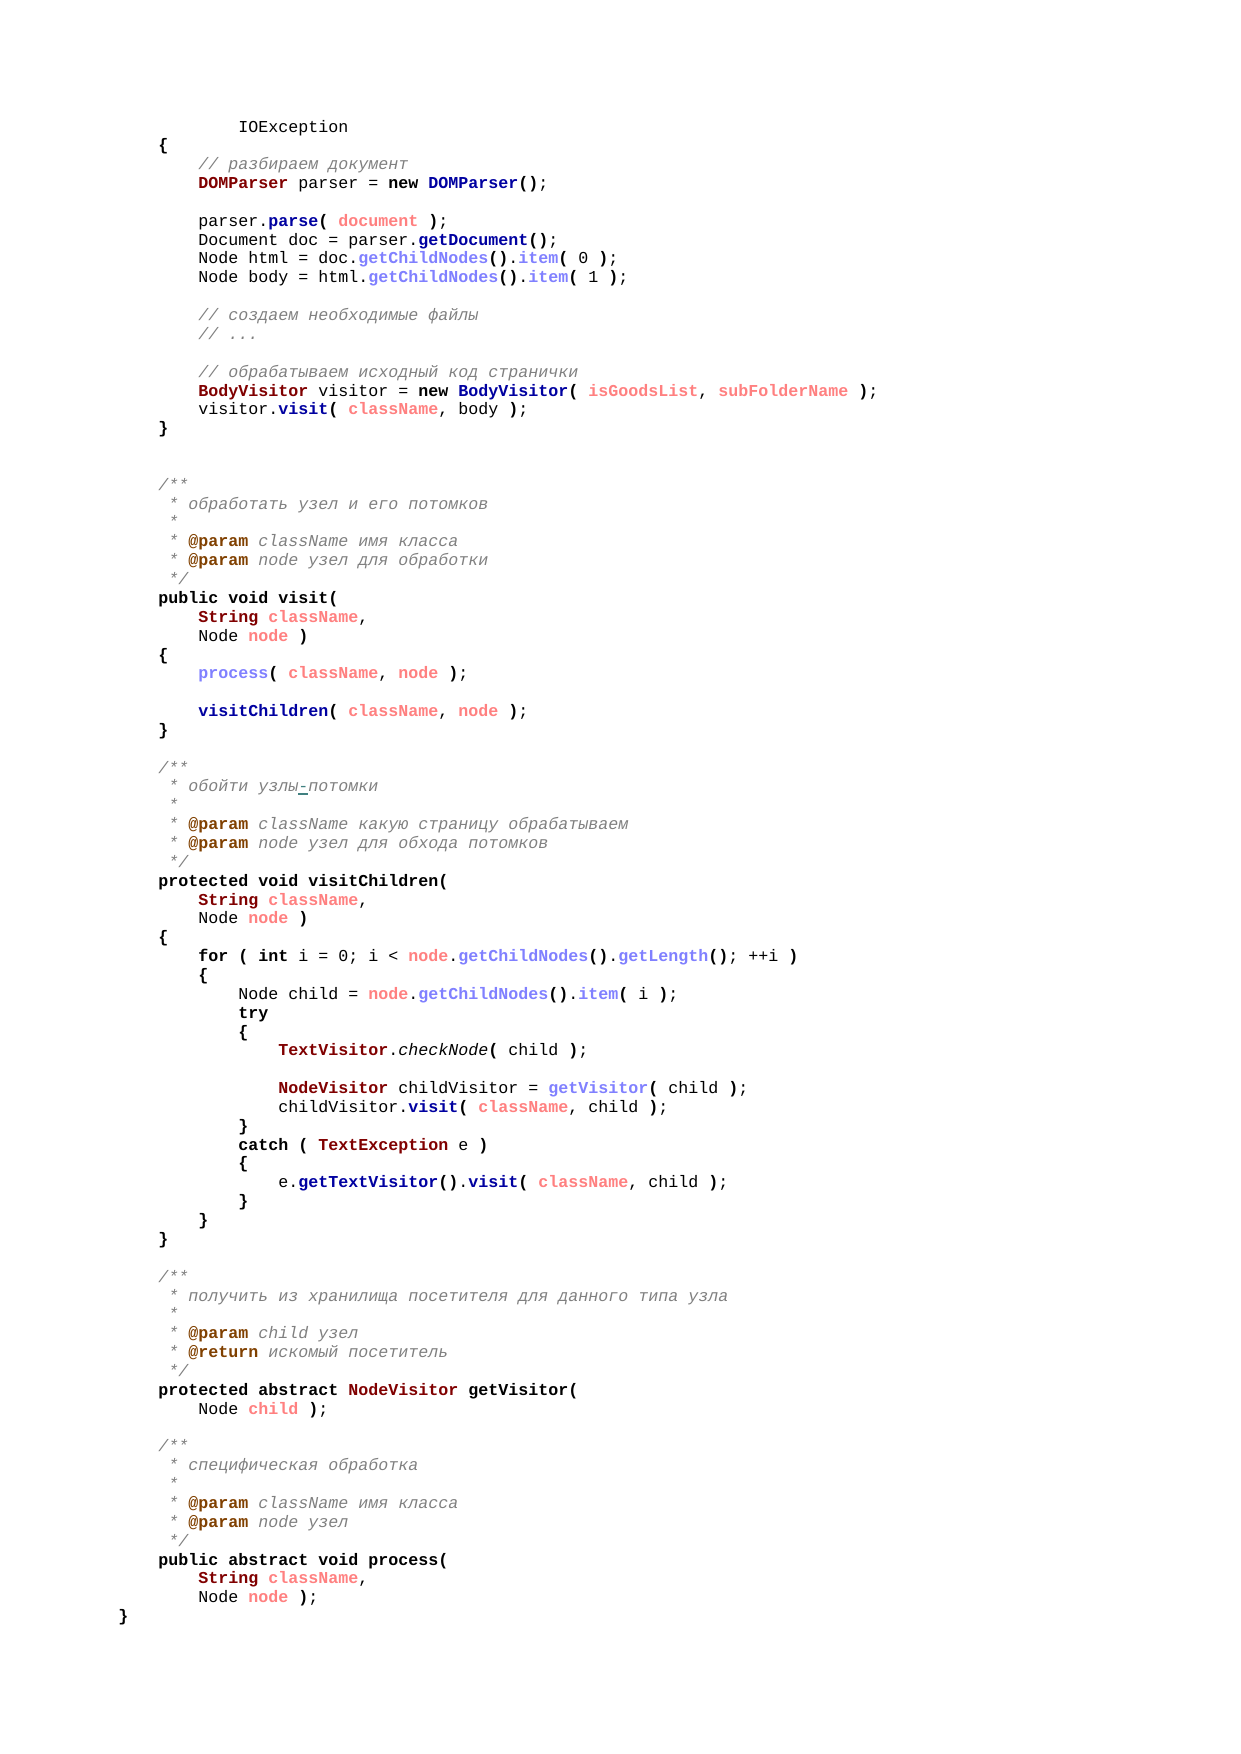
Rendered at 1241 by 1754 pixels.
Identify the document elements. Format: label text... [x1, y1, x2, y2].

text IOException [118, 118, 1122, 137]
text Node node ) [118, 910, 1122, 929]
text } [118, 420, 1122, 439]
text * @param node узел для обработки [118, 552, 1122, 571]
text Node html = doc.getChildNodes().item( 0 ); [118, 250, 1122, 269]
text BodyVisitor visitor = new BodyVisitor( isGoodsList, subFolderName ); [118, 382, 1122, 401]
text { [118, 1155, 1122, 1174]
text childVisitor.visit( className, child ); [118, 1098, 1122, 1117]
text Document doc = parser.getDocument(); [118, 231, 1122, 250]
text } [118, 1231, 1122, 1249]
text // разбираем документ [118, 156, 1122, 175]
text for ( int i = 0; i < node.getChildNodes().getLength(); ++i ) [118, 948, 1122, 967]
text * [118, 1476, 1122, 1494]
text { [118, 646, 1122, 665]
text } [118, 1117, 1122, 1136]
text * специфическая обработка [118, 1457, 1122, 1476]
text */ [118, 1532, 1122, 1551]
text * [118, 514, 1122, 533]
text * @param child узел [118, 1325, 1122, 1344]
text */ [118, 853, 1122, 872]
text { [118, 967, 1122, 985]
text * @param className имя класса [118, 533, 1122, 552]
text NodeVisitor childVisitor = getVisitor( child ); [118, 1080, 1122, 1098]
text { [118, 137, 1122, 156]
text } [118, 1193, 1122, 1212]
text * @param node узел [118, 1513, 1122, 1532]
text DOMParser parser = new DOMParser(); [118, 175, 1122, 193]
text * получить из хранилища посетителя для данного типа узла [118, 1287, 1122, 1306]
text protected void visitChildren( [118, 872, 1122, 891]
text */ [118, 1362, 1122, 1381]
text Node node ); [118, 1589, 1122, 1608]
text String className, [118, 891, 1122, 910]
text * обойти узлы-потомки [118, 778, 1122, 797]
text * [118, 797, 1122, 816]
text * @param className какую страницу обрабатываем [118, 816, 1122, 834]
text * @param className имя класса [118, 1494, 1122, 1513]
text * обработать узел и его потомков [118, 495, 1122, 514]
text /** [118, 1268, 1122, 1287]
text catch ( TextException e ) [118, 1136, 1122, 1155]
text * @param node узел для обхода потомков [118, 834, 1122, 853]
text process( className, node ); [118, 665, 1122, 684]
text * [118, 1306, 1122, 1325]
text String className, [118, 1570, 1122, 1589]
text String className, [118, 608, 1122, 627]
text { [118, 1023, 1122, 1042]
text parser.parse( document ); [118, 212, 1122, 231]
text } [118, 721, 1122, 740]
text e.getTextVisitor().visit( className, child ); [118, 1174, 1122, 1193]
text Node body = html.getChildNodes().item( 1 ); [118, 269, 1122, 288]
text * @return искомый посетитель [118, 1344, 1122, 1362]
text Node child = node.getChildNodes().item( i ); [118, 985, 1122, 1004]
text } [118, 1212, 1122, 1231]
text { [118, 929, 1122, 948]
text // ... [118, 326, 1122, 344]
text try [118, 1004, 1122, 1023]
text } [118, 1608, 1122, 1626]
text Node child ); [118, 1400, 1122, 1419]
text TextVisitor.checkNode( child ); [118, 1042, 1122, 1061]
text visitor.visit( className, body ); [118, 401, 1122, 420]
text public void visit( [118, 589, 1122, 608]
text // обрабатываем исходный код странички [118, 363, 1122, 382]
text /** [118, 476, 1122, 495]
text */ [118, 571, 1122, 589]
text visitChildren( className, node ); [118, 703, 1122, 721]
text /** [118, 759, 1122, 778]
text protected abstract NodeVisitor getVisitor( [118, 1381, 1122, 1400]
text public abstract void process( [118, 1551, 1122, 1570]
text Node node ) [118, 627, 1122, 646]
text // создаем необходимые файлы [118, 307, 1122, 326]
text /** [118, 1438, 1122, 1457]
